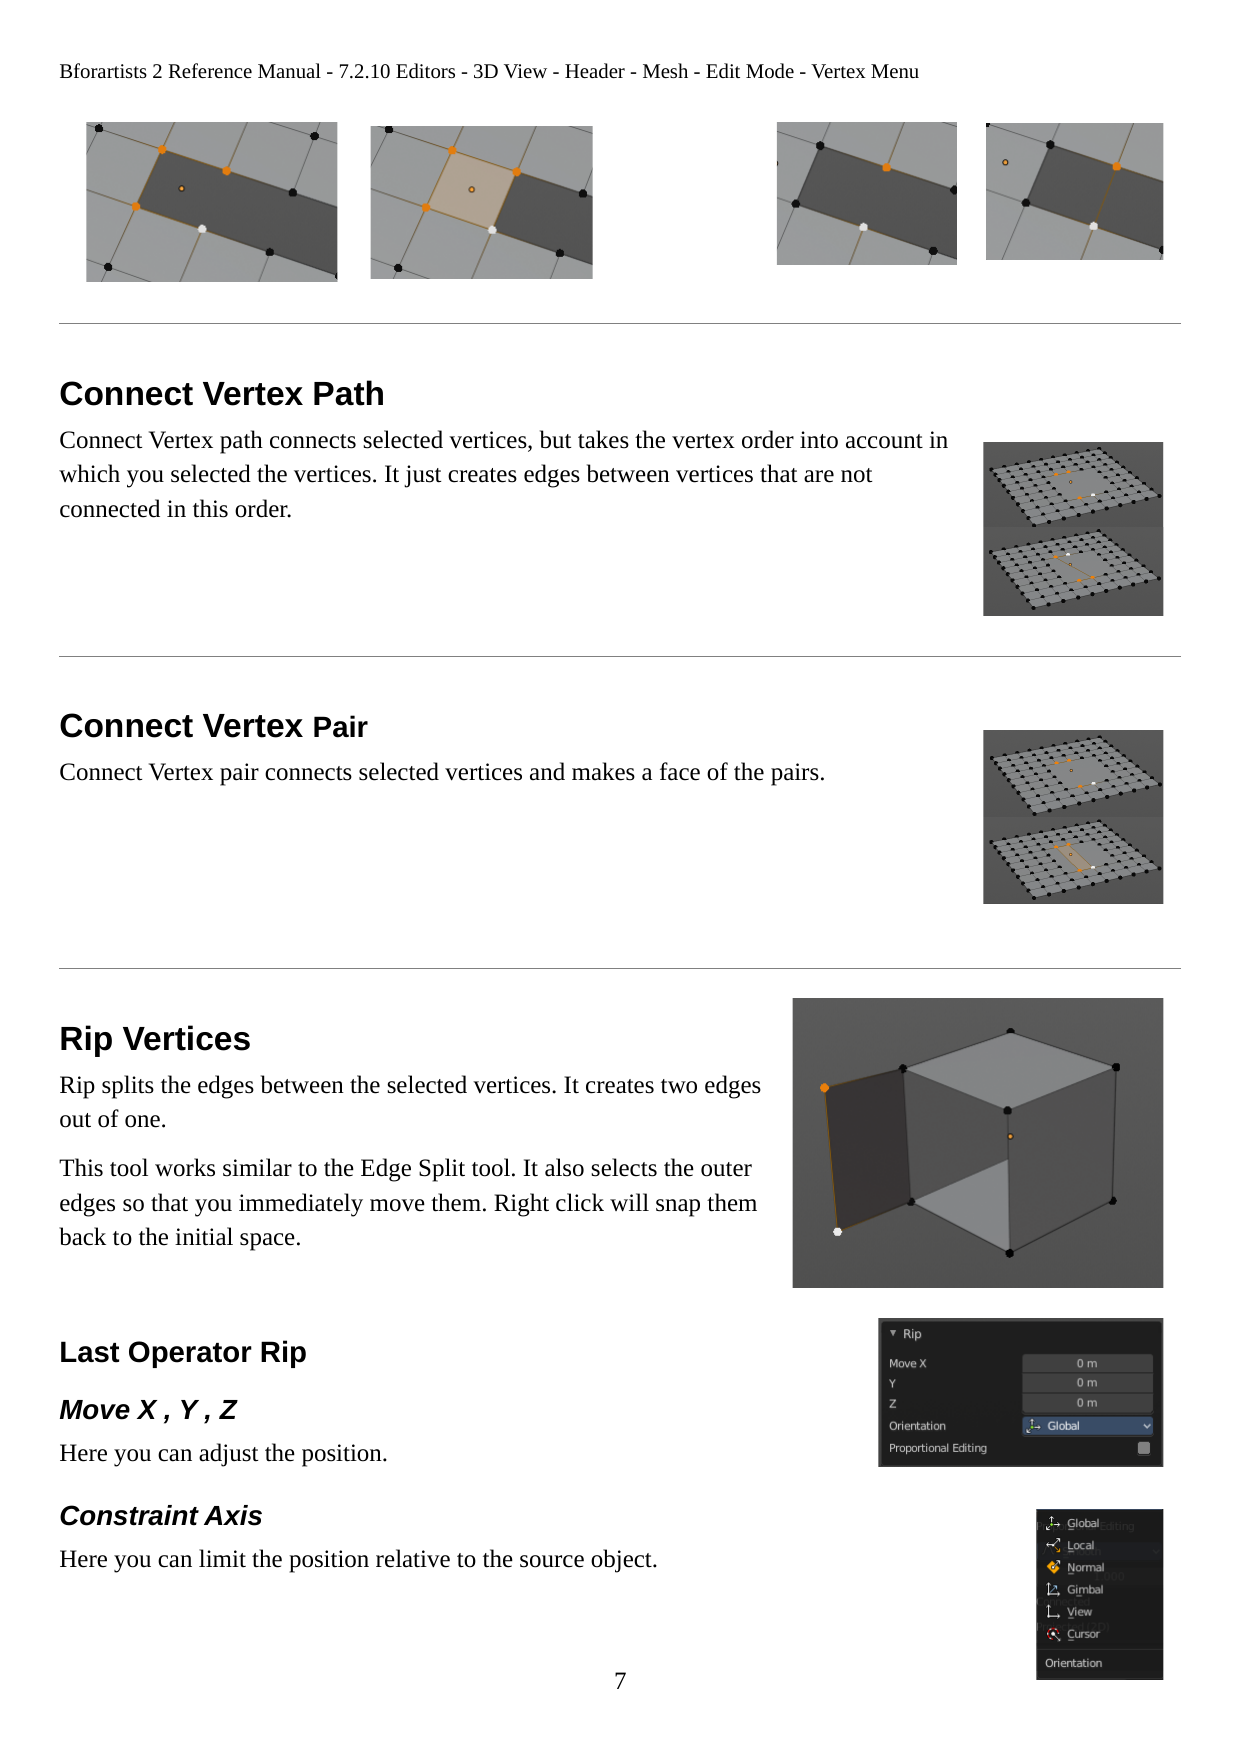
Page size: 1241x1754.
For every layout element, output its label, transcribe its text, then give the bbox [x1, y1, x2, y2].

picture [370, 126, 593, 279]
text Connect Vertex path connects selected vertices, but takes the vertex order into account in which you selected the vertices. It just creates edges between vertices that are not connected in this order. [59, 425, 1181, 523]
subtitle Last Operator Rip [59, 1335, 878, 1369]
subtitle Move X , Y , Z [59, 1394, 878, 1426]
subtitle [1164, 1018, 1181, 1057]
subtitle Rip Vertices [59, 1018, 792, 1057]
text Rip splits the edges between the selected vertices. It creates two edges out of one. [59, 1070, 792, 1133]
subtitle Connect Vertex Path [59, 374, 1181, 412]
subtitle [1164, 1335, 1181, 1369]
text Here you can adjust the position. [59, 1438, 878, 1467]
picture [983, 442, 1164, 616]
picture [86, 122, 338, 282]
text This tool works similar to the Edge Split tool. It also selects the outer edges so that you immediately move them. Right click will snap them back to the initial space. [59, 1153, 792, 1251]
picture [792, 998, 1164, 1288]
subtitle Constraint Axis [59, 1499, 1181, 1531]
text Here you can limit the position relative to the source object. [59, 1544, 1036, 1573]
subtitle Connect Vertex Pair [59, 706, 1181, 745]
picture [983, 730, 1164, 904]
subtitle [1164, 1394, 1181, 1426]
picture [878, 1318, 1164, 1467]
text Connect Vertex pair connects selected vertices and makes a face of the pairs. [59, 757, 983, 786]
picture [986, 123, 1164, 260]
picture [1036, 1509, 1164, 1680]
picture [776, 122, 957, 265]
